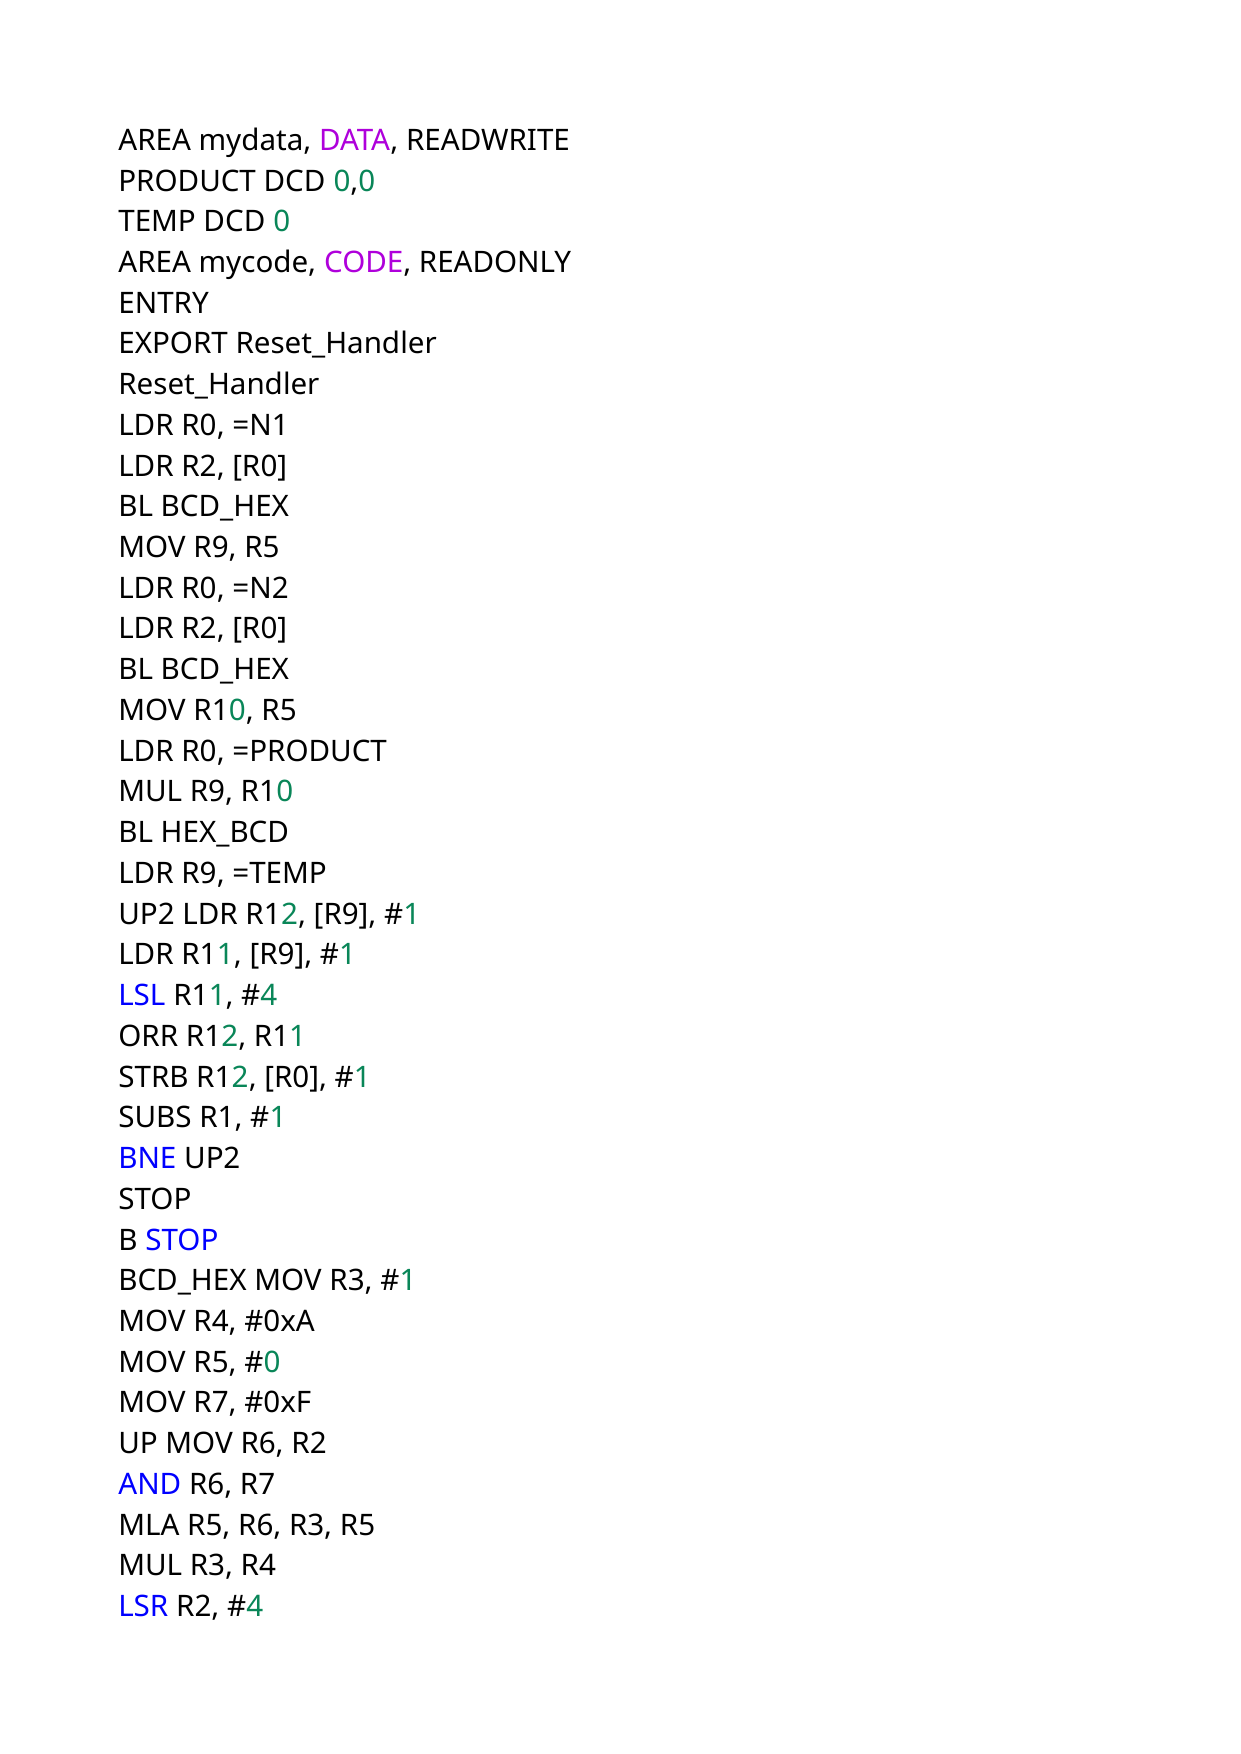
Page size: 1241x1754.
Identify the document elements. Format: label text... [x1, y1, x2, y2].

text STOP [118, 1177, 1122, 1218]
text PRODUCT DCD 0,0 [118, 159, 1122, 199]
text LSL R11, #4 [118, 973, 1122, 1014]
text BNE UP2 [118, 1136, 1122, 1177]
text MOV R7, #0xF [118, 1381, 1122, 1421]
text MUL R3, R4 [118, 1544, 1122, 1584]
text MOV R4, #0xA [118, 1299, 1122, 1340]
text BCD_HEX MOV R3, #1 [118, 1258, 1122, 1299]
text TEMP DCD 0 [118, 199, 1122, 240]
text LDR R0, =PRODUCT [118, 729, 1122, 770]
text AND R6, R7 [118, 1462, 1122, 1503]
text MOV R5, #0 [118, 1340, 1122, 1381]
text STRB R12, [R0], #1 [118, 1055, 1122, 1096]
text MUL R9, R10 [118, 770, 1122, 811]
text B STOP [118, 1218, 1122, 1258]
text LDR R2, [R0] [118, 444, 1122, 485]
text Reset_Handler [118, 362, 1122, 403]
text BL BCD_HEX [118, 648, 1122, 688]
text LDR R0, =N2 [118, 566, 1122, 607]
text ORR R12, R11 [118, 1014, 1122, 1055]
text AREA mydata, DATA, READWRITE [118, 118, 1122, 159]
text AREA mycode, CODE, READONLY [118, 240, 1122, 281]
text LDR R11, [R9], #1 [118, 933, 1122, 973]
text EXPORT Reset_Handler [118, 322, 1122, 362]
text UP MOV R6, R2 [118, 1421, 1122, 1462]
text ENTRY [118, 281, 1122, 322]
text MOV R9, R5 [118, 525, 1122, 566]
text MOV R10, R5 [118, 688, 1122, 729]
text LSR R2, #4 [118, 1584, 1122, 1625]
text SUBS R1, #1 [118, 1096, 1122, 1136]
text LDR R0, =N1 [118, 403, 1122, 444]
text LDR R2, [R0] [118, 607, 1122, 648]
text BL BCD_HEX [118, 485, 1122, 525]
text LDR R9, =TEMP [118, 851, 1122, 892]
text BL HEX_BCD [118, 811, 1122, 851]
text UP2 LDR R12, [R9], #1 [118, 892, 1122, 933]
text MLA R5, R6, R3, R5 [118, 1503, 1122, 1544]
